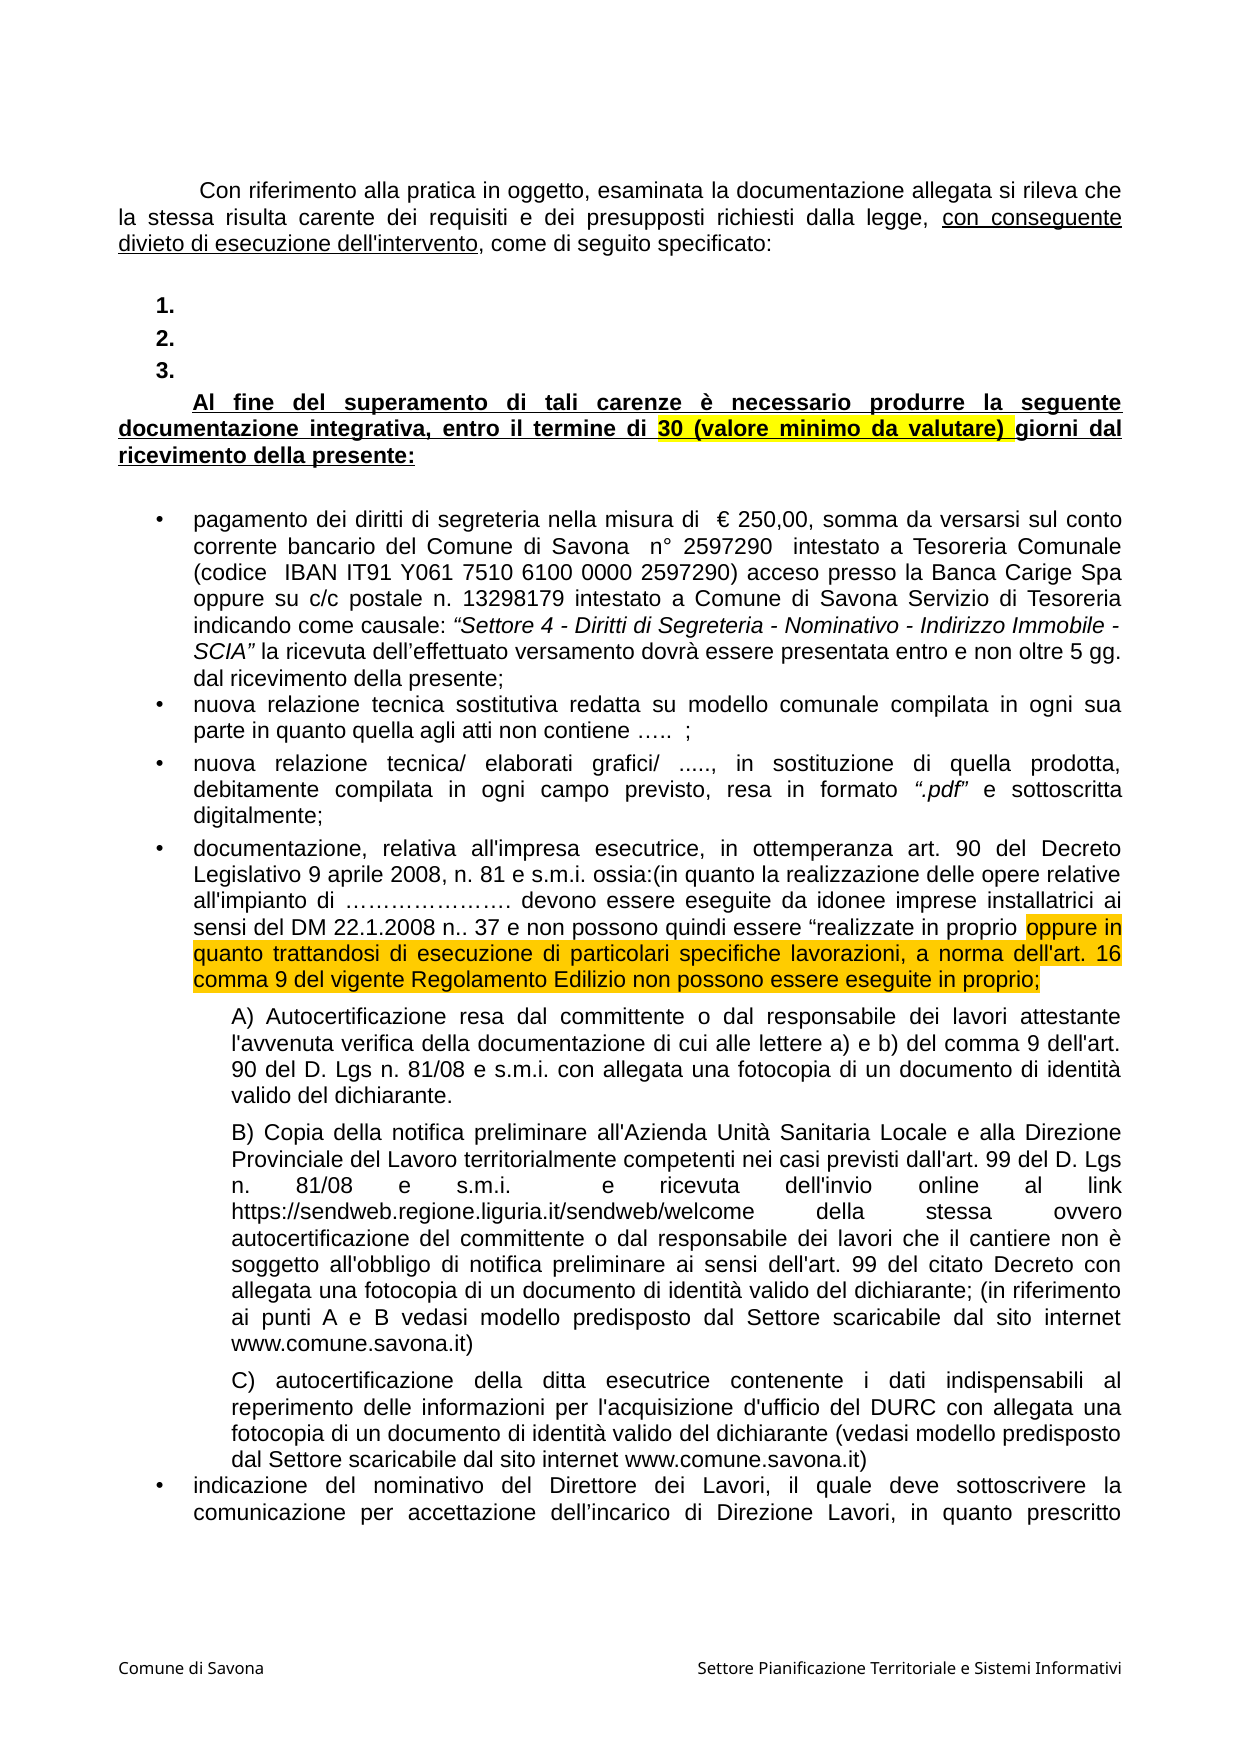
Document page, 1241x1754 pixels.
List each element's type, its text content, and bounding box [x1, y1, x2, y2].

text A) Autocertificazione resa dal committente o dal responsabile dei lavori attestante l'avvenuta verifica della documentazione di cui alle lettere a) e b) del comma 9 dell'art. 90 del D. Lgs n. 81/08 e s.m.i. con allegata una fotocopia di un documento di identità valido del dichiarante. [231, 1003, 1122, 1109]
list indicazione del nominativo del Direttore dei Lavori, il quale deve sottoscrivere la comunicazione per accettazione dell’incarico di Direzione Lavori, in quanto prescritto [156, 1472, 1122, 1525]
list documentazione, relativa all'impresa esecutrice, in ottemperanza art. 90 del Decreto Legislativo 9 aprile 2008, n. 81 e s.m.i. ossia:(in quanto la realizzazione delle opere relative all'impianto di …………………. devono essere eseguite da idonee imprese installatrici ai sensi del DM 22.1.2008 n.. 37 e non possono quindi essere “realizzate in proprio oppure in quanto trattandosi di esecuzione di particolari specifiche lavorazioni, a norma dell'art. 16 comma 9 del vigente Regolamento Edilizio non possono essere eseguite in proprio; [156, 834, 1122, 993]
list nuova relazione tecnica sostitutiva redatta su modello comunale compilata in ogni sua parte in quanto quella agli atti non contiene ….. ; [156, 691, 1122, 743]
text C) autocertificazione della ditta esecutrice contenente i dati indispensabili al reperimento delle informazioni per l'acquisizione d'ufficio del DURC con allegata una fotocopia di un documento di identità valido del dichiarante (vedasi modello predisposto dal Settore scaricabile dal sito internet www.comune.savona.it) [231, 1367, 1122, 1472]
list nuova relazione tecnica/ elaborati grafici/ ....., in sostituzione di quella prodotta, debitamente compilata in ogni campo previsto, resa in formato “.pdf” e sottoscritta digitalmente; [156, 749, 1122, 828]
text Al fine del superamento di tali carenze è necessario produrre la seguente documentazione integrativa, entro il termine di 30 (valore minimo da valutare) giorni dal [118, 389, 1122, 438]
text Con riferimento alla pratica in oggetto, esaminata la documentazione allegata si rileva che la stessa risulta carente dei requisiti e dei presupposti richiesti dalla legge, con conseguente divieto di esecuzione dell'intervento, come di seguito specificato: [118, 177, 1122, 256]
list pagamento dei diritti di segreteria nella misura di € 250,00, somma da versarsi sul conto corrente bancario del Comune di Savona n° 2597290 intestato a Tesoreria Comunale (codice IBAN IT91 Y061 7510 6100 0000 2597290) acceso presso la Banca Carige Spa oppure su c/c postale n. 13298179 intestato a Comune di Savona Servizio di Tesoreria indicando come causale: “Settore 4 - Diritti di Segreteria - Nominativo - Indirizzo Immobile - SCIA” la ricevuta dell’effettuato versamento dovrà essere presentata entro e non oltre 5 gg. dal ricevimento della presente; [156, 506, 1122, 691]
text ricevimento della presente: [118, 439, 1122, 468]
text B) Copia della notifica preliminare all'Azienda Unità Sanitaria Locale e alla Direzione Provinciale del Lavoro territorialmente competenti nei casi previsti dall'art. 99 del D. Lgs n. 81/08 e s.m.i. e ricevuta dell'invio online al link https://sendweb.regione.liguria.it/sendweb/welcome della stessa ovvero autocertificazione del committente o dal responsabile dei lavori che il cantiere non è soggetto all'obbligo di notifica preliminare ai sensi dell'art. 99 del citato Decreto con allegata una fotocopia di un documento di identità valido del dichiarante; (in riferimento ai punti A e B vedasi modello predisposto dal Settore scaricabile dal sito internet www.comune.savona.it) [231, 1119, 1122, 1356]
